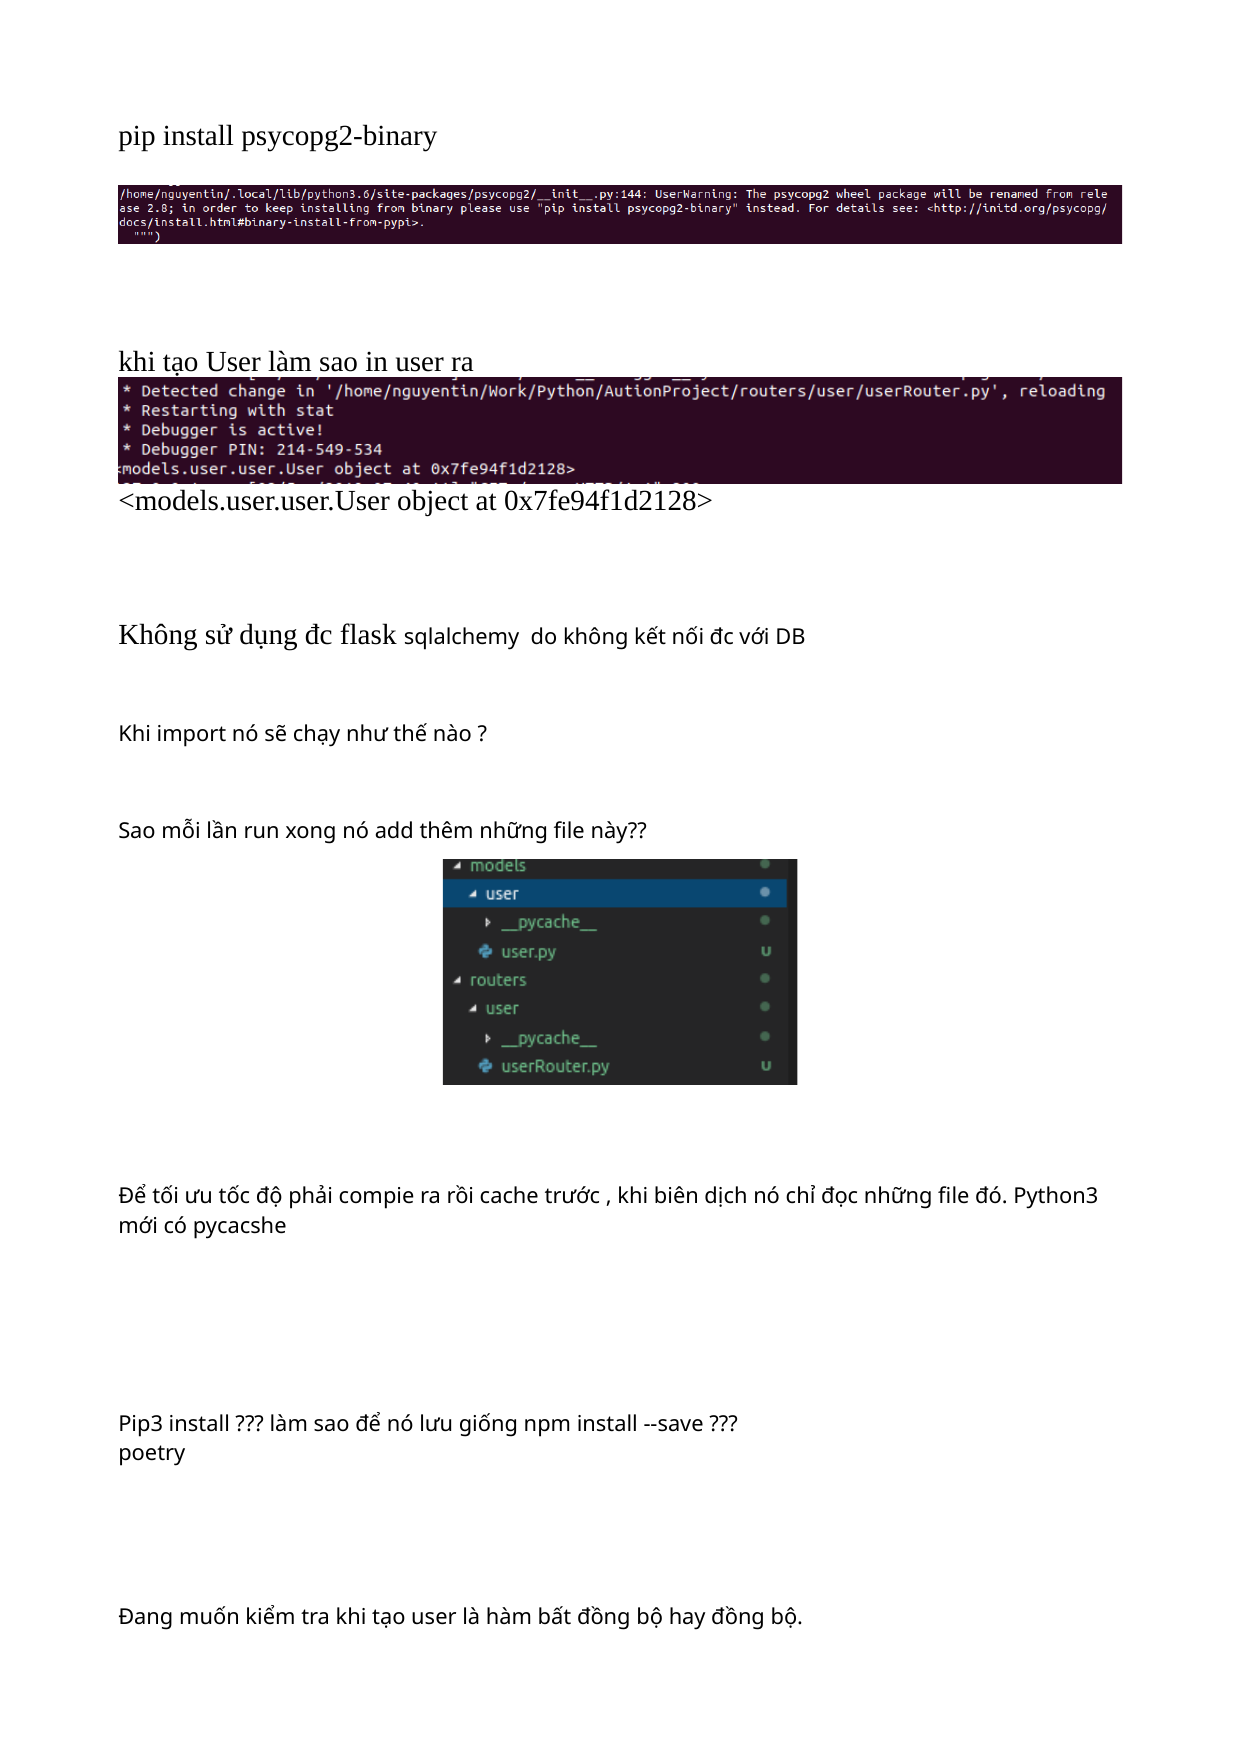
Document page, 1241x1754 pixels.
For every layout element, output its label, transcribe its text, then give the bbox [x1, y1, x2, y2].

text poetry [118, 1437, 1122, 1467]
picture [442, 859, 798, 1085]
text Đang muốn kiểm tra khi tạo user là hàm bất đồng bộ hay đồng bộ. [118, 1601, 1122, 1631]
text khi tạo User làm sao in user ra [118, 344, 1122, 377]
text Để tối ưu tốc độ phải compie ra rồi cache trước , khi biên dịch nó chỉ đọc những file đó. Python3 mới có pycacshe [118, 1180, 1122, 1240]
picture [118, 377, 1123, 484]
text pip install psycopg2-binary [118, 118, 1122, 152]
text Khi import nó sẽ chạy như thế nào ? [118, 718, 1122, 748]
picture [118, 185, 1123, 244]
text <models.user.user.User object at 0x7fe94f1d2128> [118, 484, 1122, 517]
text Sao mỗi lần run xong nó add thêm những file này?? [118, 815, 1122, 845]
text Pip3 install ??? làm sao để nó lưu giống npm install --save ??? [118, 1407, 1122, 1437]
text Không sử dụng đc flask sqlalchemy do không kết nối đc với DB [118, 617, 1122, 651]
